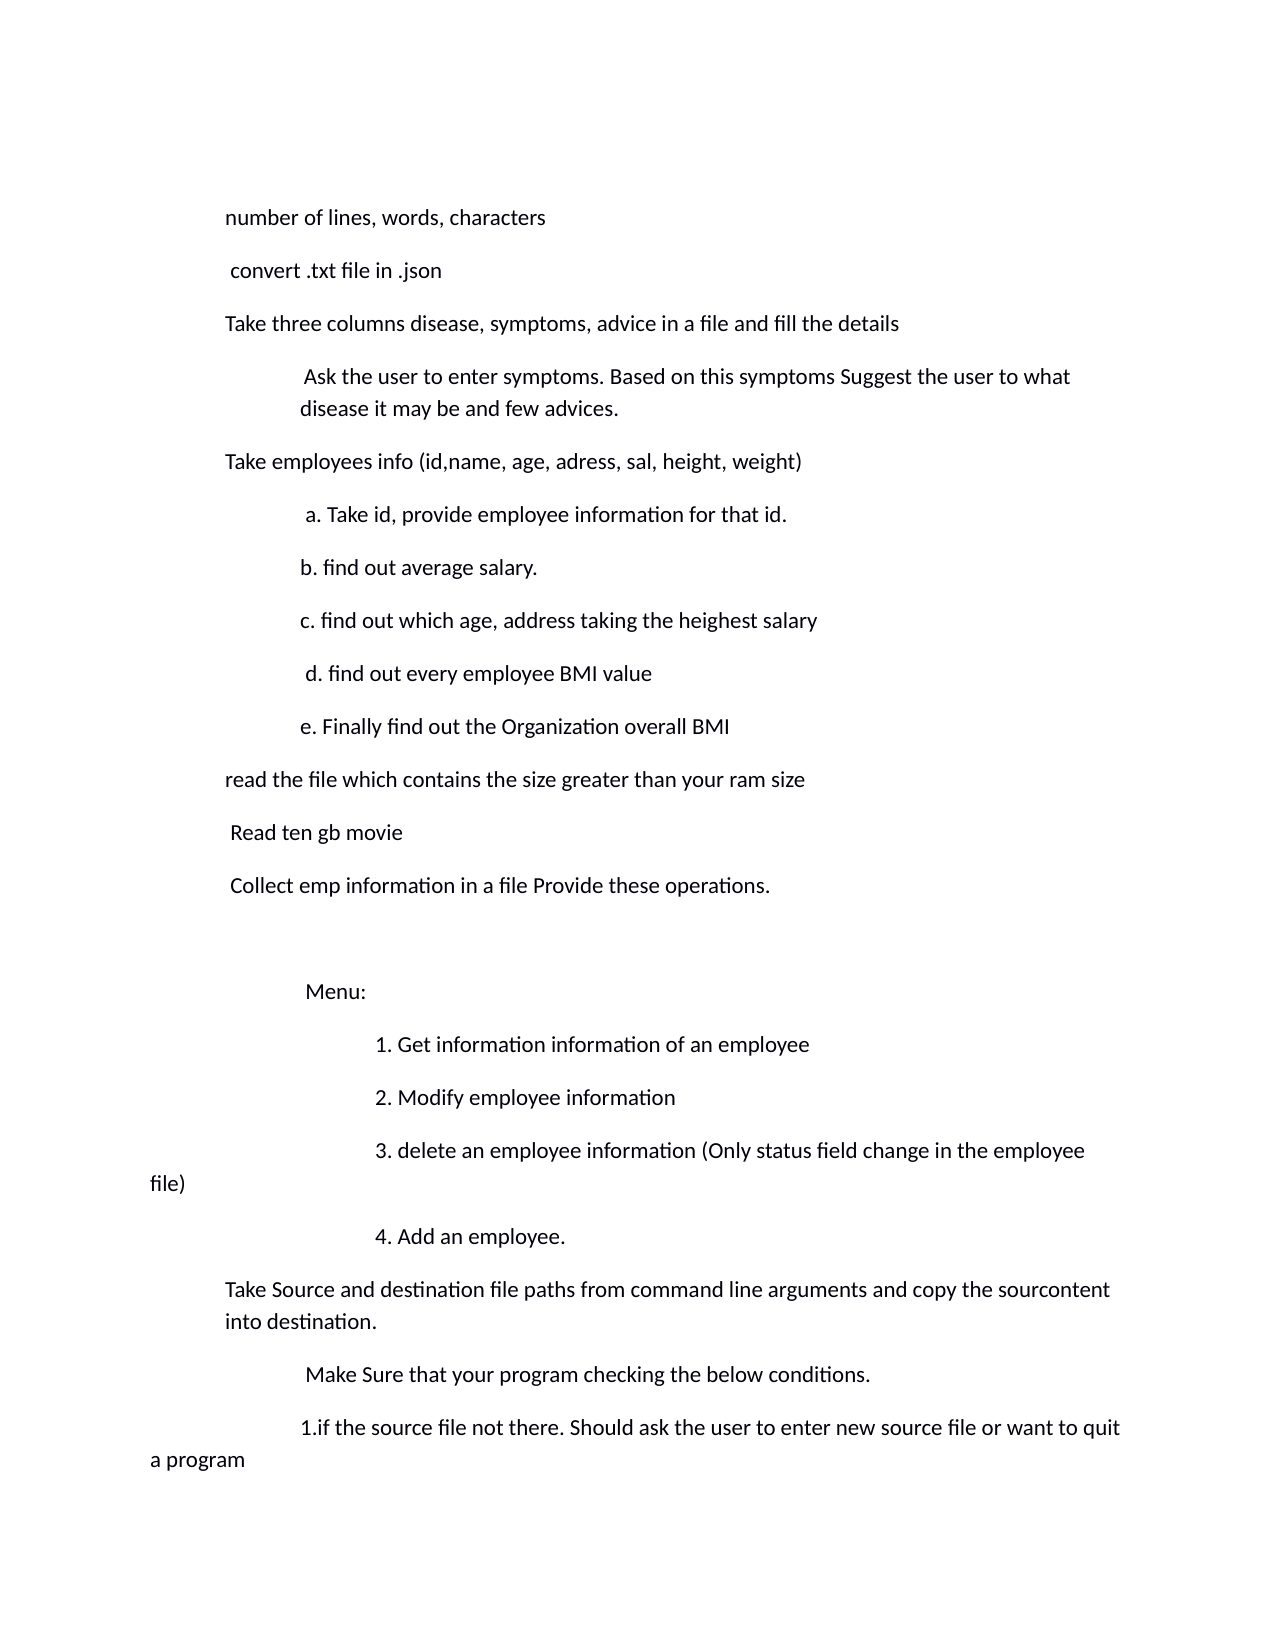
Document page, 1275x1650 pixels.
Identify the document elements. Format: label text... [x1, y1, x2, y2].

text d. find out every employee BMI value [150, 659, 1125, 687]
list convert .txt file in .json [225, 256, 1125, 284]
text Make Sure that your program checking the below conditions. [150, 1360, 1125, 1388]
text e. Finally find out the Organization overall BMI [150, 712, 1125, 740]
text b. find out average salary. [150, 553, 1125, 581]
text 3. delete an employee information (Only status field change in the employee file) [150, 1137, 1125, 1197]
list Take employees info (id,name, age, adress, sal, height, weight) [225, 447, 1125, 475]
list Read ten gb movie [225, 818, 1125, 846]
list number of lines, words, characters [225, 203, 1125, 231]
text 2. Modify employee information [150, 1083, 1125, 1112]
text a. Take id, provide employee information for that id. [150, 500, 1125, 528]
list Collect emp information in a file Provide these operations. [225, 871, 1125, 899]
text 1.if the source file not there. Should ask the user to enter new source file or want to quit a program [150, 1413, 1125, 1473]
text c. find out which age, address taking the heighest salary [150, 606, 1125, 634]
text 1. Get information information of an employee [150, 1031, 1125, 1058]
text 4. Add an employee. [150, 1222, 1125, 1250]
text Ask the user to enter symptoms. Based on this symptoms Suggest the user to what disease it may be and few advices. [300, 362, 1125, 422]
list read the file which contains the size greater than your ram size [225, 765, 1125, 793]
list Take Source and destination file paths from command line arguments and copy the sourcontent into destination. [225, 1275, 1125, 1335]
text Menu: [150, 977, 1125, 1006]
list Take three columns disease, symptoms, advice in a file and fill the details [225, 309, 1125, 337]
